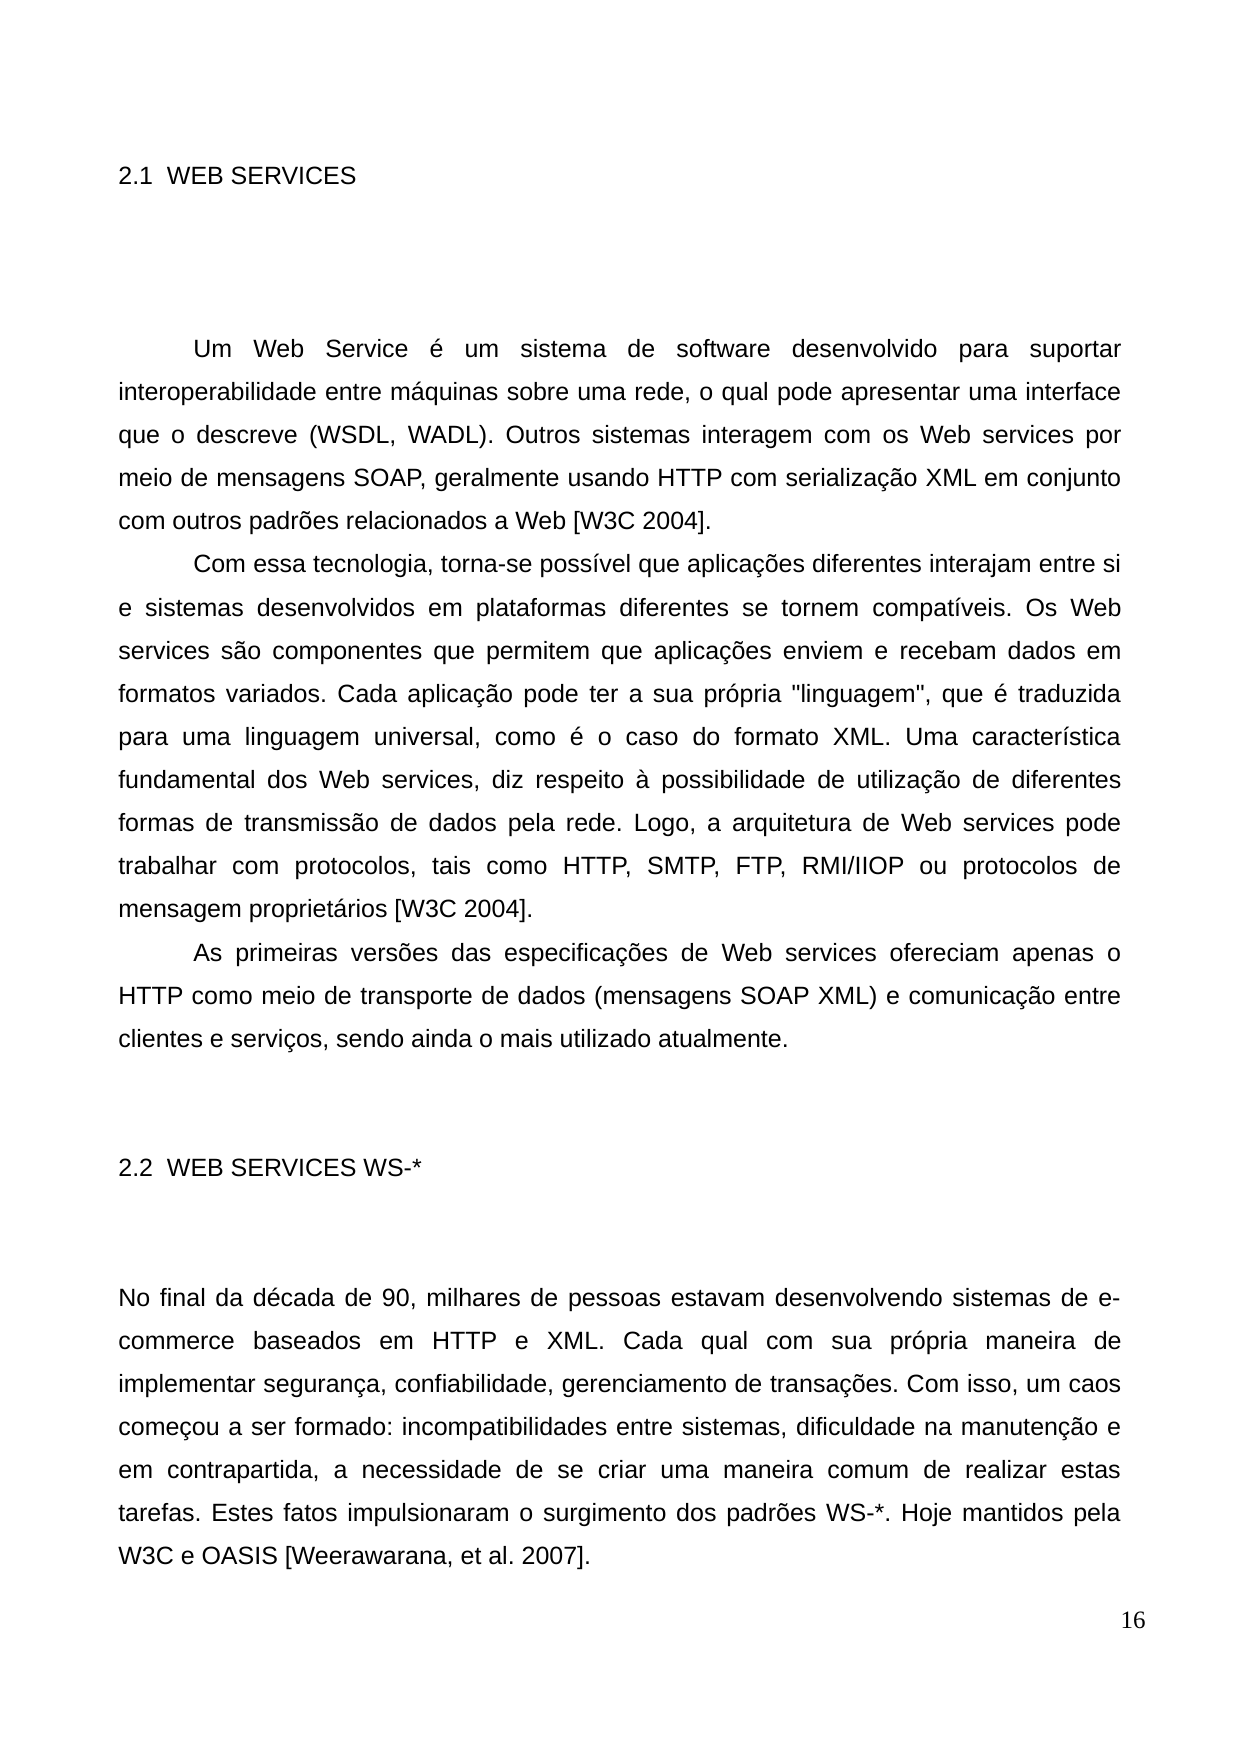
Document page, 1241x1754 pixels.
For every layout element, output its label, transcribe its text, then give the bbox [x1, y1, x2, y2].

text Com essa tecnologia, torna-se possível que aplicações diferentes interajam entre si e sistemas desenvolvidos em plataformas diferentes se tornem compatíveis. Os Web services são componentes que permitem que aplicações enviem e recebam dados em formatos variados. Cada aplicação pode ter a sua própria "linguagem", que é traduzida para uma linguagem universal, como é o caso do formato XML. Uma característica fundamental dos Web services, diz respeito à possibilidade de utilização de diferentes formas de transmissão de dados pela rede. Logo, a arquitetura de Web services pode trabalhar com protocolos, tais como HTTP, SMTP, FTP, RMI/IIOP ou protocolos de mensagem proprietários [W3C 2004]. [118, 549, 1123, 923]
text 2.2 WEB SERVICES WS-* [118, 1153, 1123, 1182]
text No final da década de 90, milhares de pessoas estavam desenvolvendo sistemas de e- commerce baseados em HTTP e XML. Cada qual com sua própria maneira de implementar segurança, confiabilidade, gerenciamento de transações. Com isso, um caos começou a ser formado: incompatibilidades entre sistemas, dificuldade na manutenção e em contrapartida, a necessidade de se criar uma maneira comum de realizar estas tarefas. Estes fatos impulsionaram o surgimento dos padrões WS-*. Hoje mantidos pela W3C e OASIS [Weerawarana, et al. 2007]. [118, 1282, 1123, 1570]
text Um Web Service é um sistema de software desenvolvido para suportar interoperabilidade entre máquinas sobre uma rede, o qual pode apresentar uma interface que o descreve (WSDL, WADL). Outros sistemas interagem com os Web services por meio de mensagens SOAP, geralmente usando HTTP com serialização XML em conjunto com outros padrões relacionados a Web [W3C 2004]. [118, 334, 1123, 535]
text As primeiras versões das especificações de Web services ofereciam apenas o HTTP como meio de transporte de dados (mensagens SOAP XML) e comunicação entre clientes e serviços, sendo ainda o mais utilizado atualmente. [118, 937, 1123, 1052]
text 2.1 WEB SERVICES [118, 161, 1123, 190]
